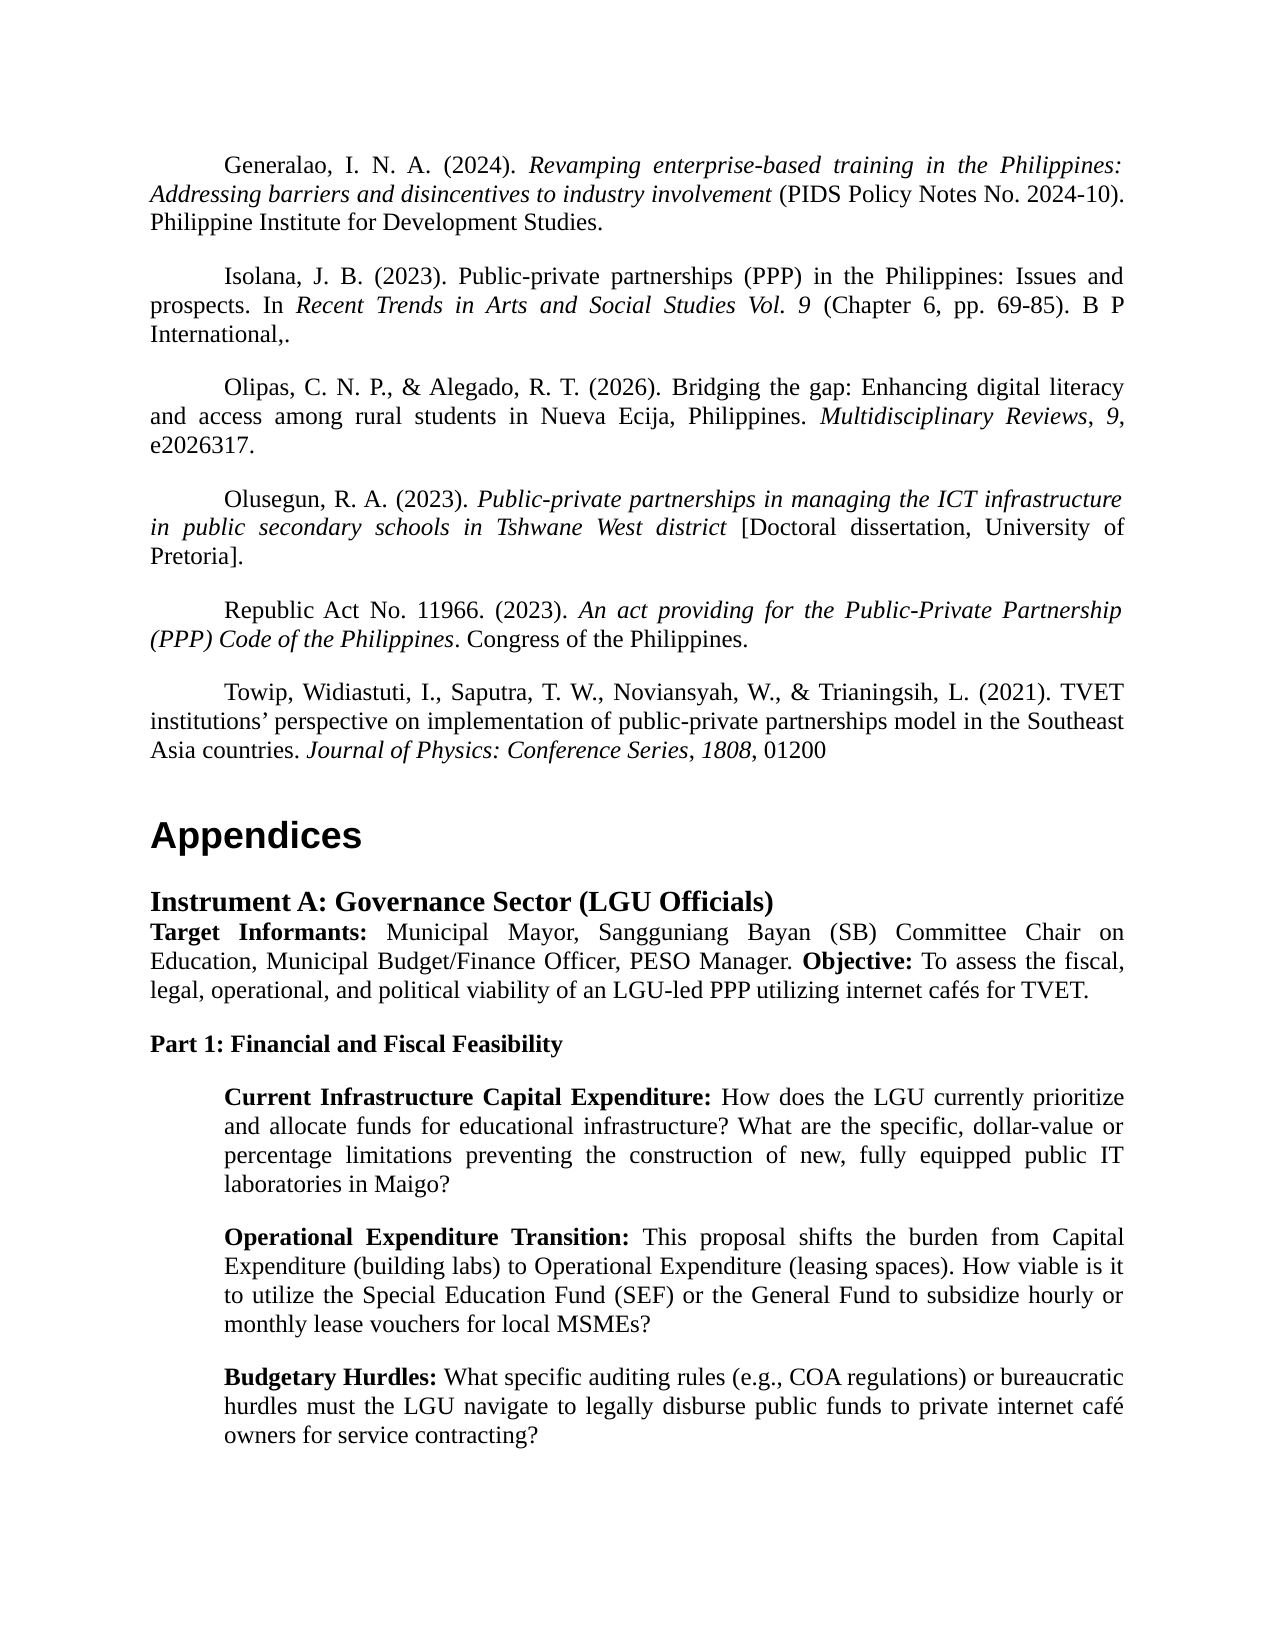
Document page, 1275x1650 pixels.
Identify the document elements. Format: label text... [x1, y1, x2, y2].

text Part 1: Financial and Fiscal Feasibility [150, 1029, 1125, 1057]
text Current Infrastructure Capital Expenditure: How does the LGU currently prioritize and allocate funds for educational infrastructure? What are the specific, dollar-value or percentage limitations preventing the construction of new, fully equipped public IT laboratories in Maigo? [224, 1082, 1125, 1197]
subtitle Appendices [150, 814, 1125, 857]
text Olipas, C. N. P., & Alegado, R. T. (2026). Bridging the gap: Enhancing digital literacy and access among rural students in Nueva Ecija, Philippines. Multidisciplinary Reviews, 9, e2026317. [150, 372, 1125, 459]
text Olusegun, R. A. (2023). Public-private partnerships in managing the ICT infrastructure in public secondary schools in Tshwane West district [Doctoral dissertation, University of Pretoria]. [150, 484, 1125, 570]
text Generalao, I. N. A. (2024). Revamping enterprise-based training in the Philippines: Addressing barriers and disincentives to industry involvement (PIDS Policy Notes No. 2024-10). Philippine Institute for Development Studies. [150, 150, 1125, 236]
text Operational Expenditure Transition: This proposal shifts the burden from Capital Expenditure (building labs) to Operational Expenditure (leasing spaces). How viable is it to utilize the Special Education Fund (SEF) or the General Fund to subsidize hourly or monthly lease vouchers for local MSMEs? [224, 1222, 1125, 1337]
text Towip, Widiastuti, I., Saputra, T. W., Noviansyah, W., & Trianingsih, L. (2021). TVET institutions’ perspective on implementation of public-private partnerships model in the Southeast Asia countries. Journal of Physics: Conference Series, 1808, 01200 [150, 677, 1125, 764]
text Isolana, J. B. (2023). Public-private partnerships (PPP) in the Philippines: Issues and prospects. In Recent Trends in Arts and Social Studies Vol. 9 (Chapter 6, pp. 69-85). B P International,. [150, 261, 1125, 347]
text Target Informants: Municipal Mayor, Sangguniang Bayan (SB) Committee Chair on Education, Municipal Budget/Finance Officer, PESO Manager. Objective: To assess the fiscal, legal, operational, and political viability of an LGU-led PPP utilizing internet cafés for TVET. [150, 917, 1125, 1004]
text Budgetary Hurdles: What specific auditing rules (e.g., COA regulations) or bureaucratic hurdles must the LGU navigate to legally disburse public funds to private internet café owners for service contracting? [224, 1362, 1125, 1449]
subtitle Instrument A: Governance Sector (LGU Officials) [150, 884, 1125, 917]
text Republic Act No. 11966. (2023). An act providing for the Public-Private Partnership (PPP) Code of the Philippines. Congress of the Philippines. [150, 595, 1125, 652]
